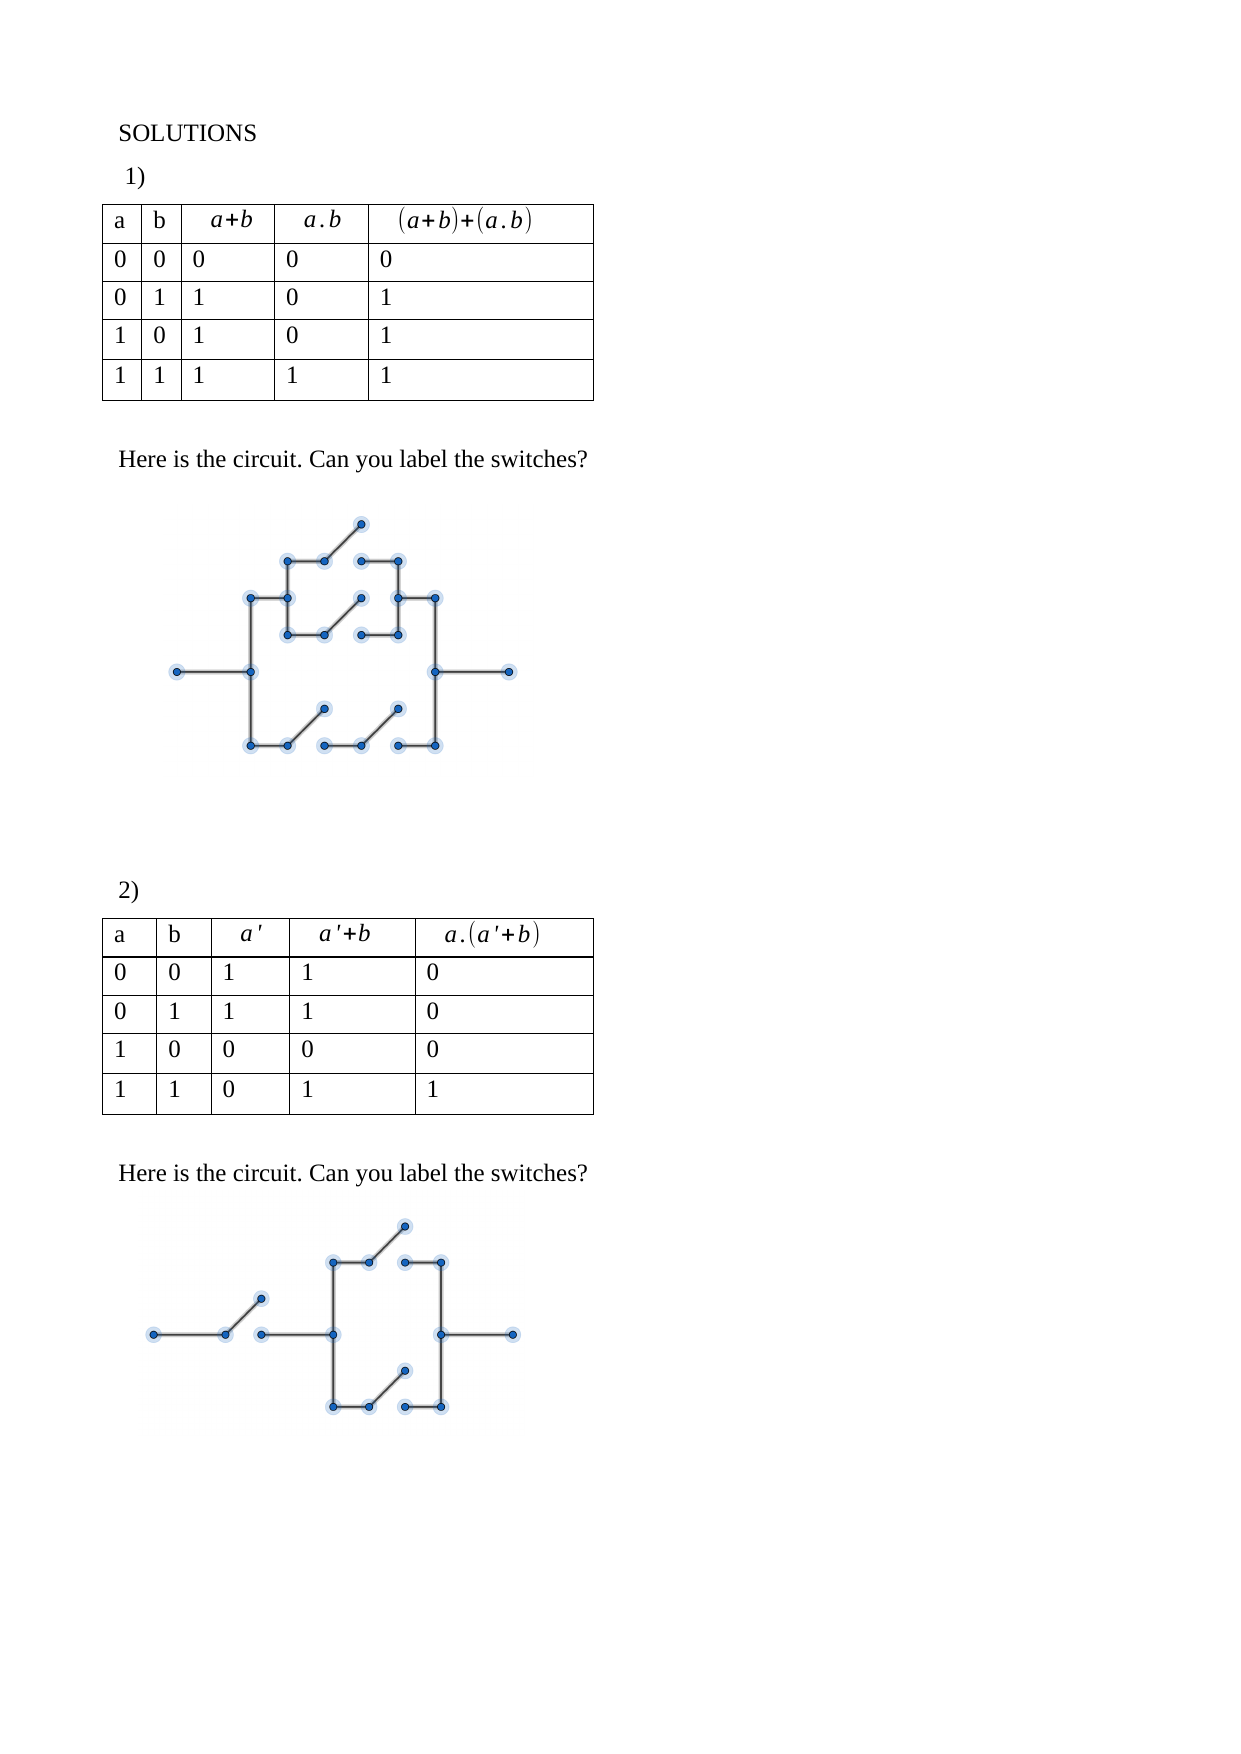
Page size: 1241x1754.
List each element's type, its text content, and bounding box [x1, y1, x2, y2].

table_cell 0 [416, 1034, 593, 1073]
table_header [212, 919, 289, 956]
table_cell 1 [369, 320, 593, 359]
table_cell 1 [103, 1074, 156, 1113]
table_cell 1 [416, 1074, 593, 1113]
table_cell 0 [142, 320, 181, 359]
table_cell 0 [212, 1034, 289, 1073]
table_cell 0 [103, 996, 156, 1033]
table_cell 0 [416, 996, 593, 1033]
table_cell 1 [369, 360, 593, 400]
table_cell 1 [212, 958, 289, 995]
table_cell 1 [103, 360, 141, 400]
table_cell 0 [275, 282, 368, 319]
text Here is the circuit. Can you label the switches? [118, 444, 1122, 473]
table_header [182, 205, 274, 243]
table_cell 0 [275, 320, 368, 359]
table_cell 1 [212, 996, 289, 1033]
table_cell 1 [275, 360, 368, 400]
table_header [369, 205, 593, 243]
table_cell 0 [369, 244, 593, 281]
table_cell 0 [157, 958, 211, 995]
table_cell 1 [369, 282, 593, 319]
table_cell 1 [182, 320, 274, 359]
table_cell 1 [182, 360, 274, 400]
text Here is the circuit. Can you label the switches? [118, 1158, 1122, 1186]
table_cell 1 [182, 282, 274, 319]
table_cell 0 [416, 958, 593, 995]
table_header a [103, 919, 156, 956]
table_cell 0 [290, 1034, 415, 1073]
table_cell 1 [290, 996, 415, 1033]
table_header [290, 919, 415, 956]
table_cell 0 [103, 244, 141, 281]
table_cell 1 [142, 360, 181, 400]
table_cell 1 [290, 1074, 415, 1113]
table_header [416, 919, 593, 956]
table_cell 0 [275, 244, 368, 281]
table_cell 0 [182, 244, 274, 281]
table_cell 1 [157, 996, 211, 1033]
table_cell 1 [290, 958, 415, 995]
table_cell 0 [103, 282, 141, 319]
table_header a [103, 205, 141, 243]
text SOLUTIONS [118, 118, 1122, 147]
table_cell 1 [142, 282, 181, 319]
table_cell 1 [103, 1034, 156, 1073]
table_header b [157, 919, 211, 956]
table_cell 0 [212, 1074, 289, 1113]
text 1) [118, 161, 1122, 190]
table_header [275, 205, 368, 243]
picture [137, 1190, 525, 1436]
table_cell 1 [103, 320, 141, 359]
table_header b [142, 205, 181, 243]
picture [162, 504, 534, 777]
table_cell 0 [142, 244, 181, 281]
table_cell 0 [103, 958, 156, 995]
text 2) [118, 875, 1122, 904]
table_cell 1 [157, 1074, 211, 1113]
table_cell 0 [157, 1034, 211, 1073]
